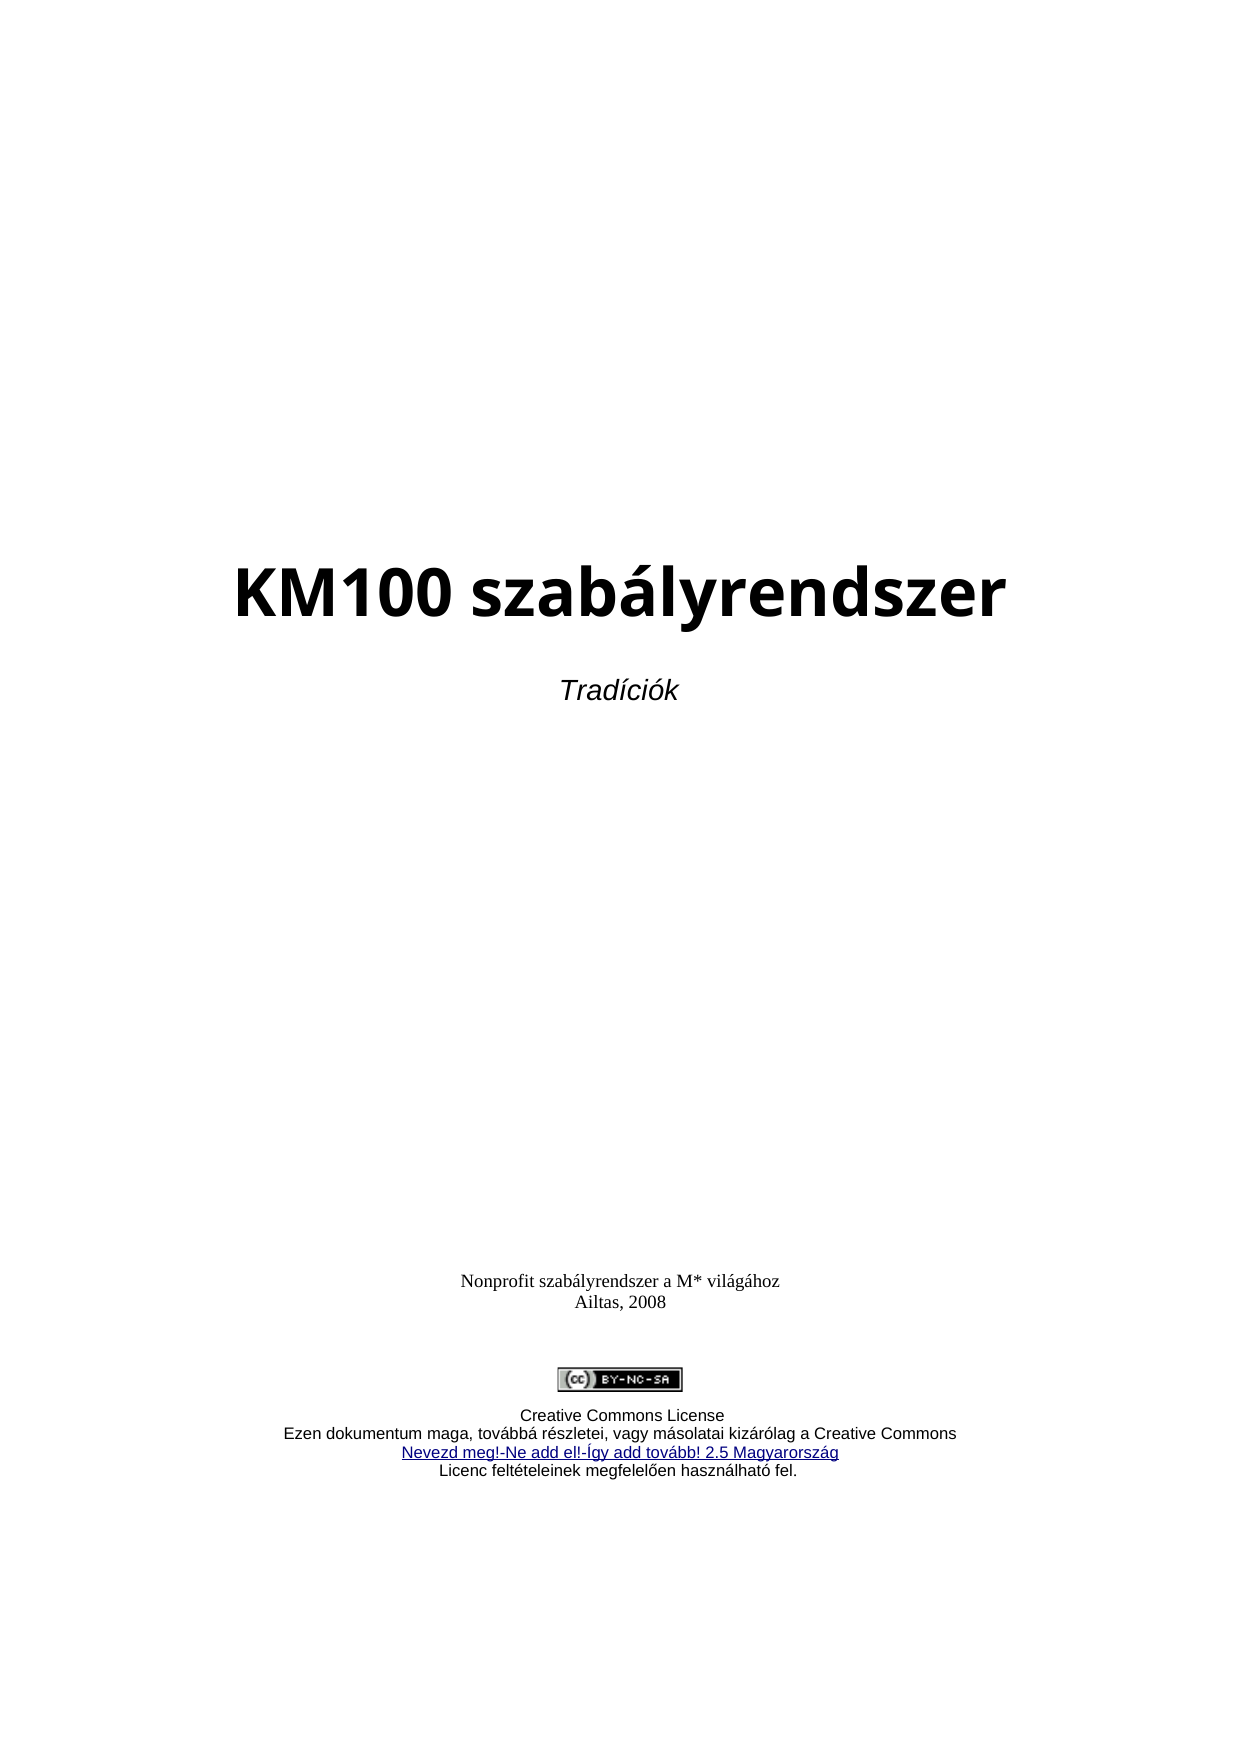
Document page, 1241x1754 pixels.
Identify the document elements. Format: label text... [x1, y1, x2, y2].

subtitle Tradíciók [118, 673, 1122, 706]
text Nonprofit szabályrendszer a M* világához Ailtas, 2008 [118, 1271, 1122, 1313]
text Creative Commons License [118, 1406, 1122, 1424]
text Licenc feltételeinek megfelelően használható fel. [118, 1462, 1122, 1480]
text Nevezd meg!-Ne add el!-Így add tovább! 2.5 Magyarország [118, 1443, 1122, 1462]
picture [557, 1366, 683, 1392]
text Ezen dokumentum maga, továbbá részletei, vagy másolatai kizárólag a Creative Commons [118, 1424, 1122, 1443]
title KM100 szabályrendszer [118, 545, 1122, 636]
